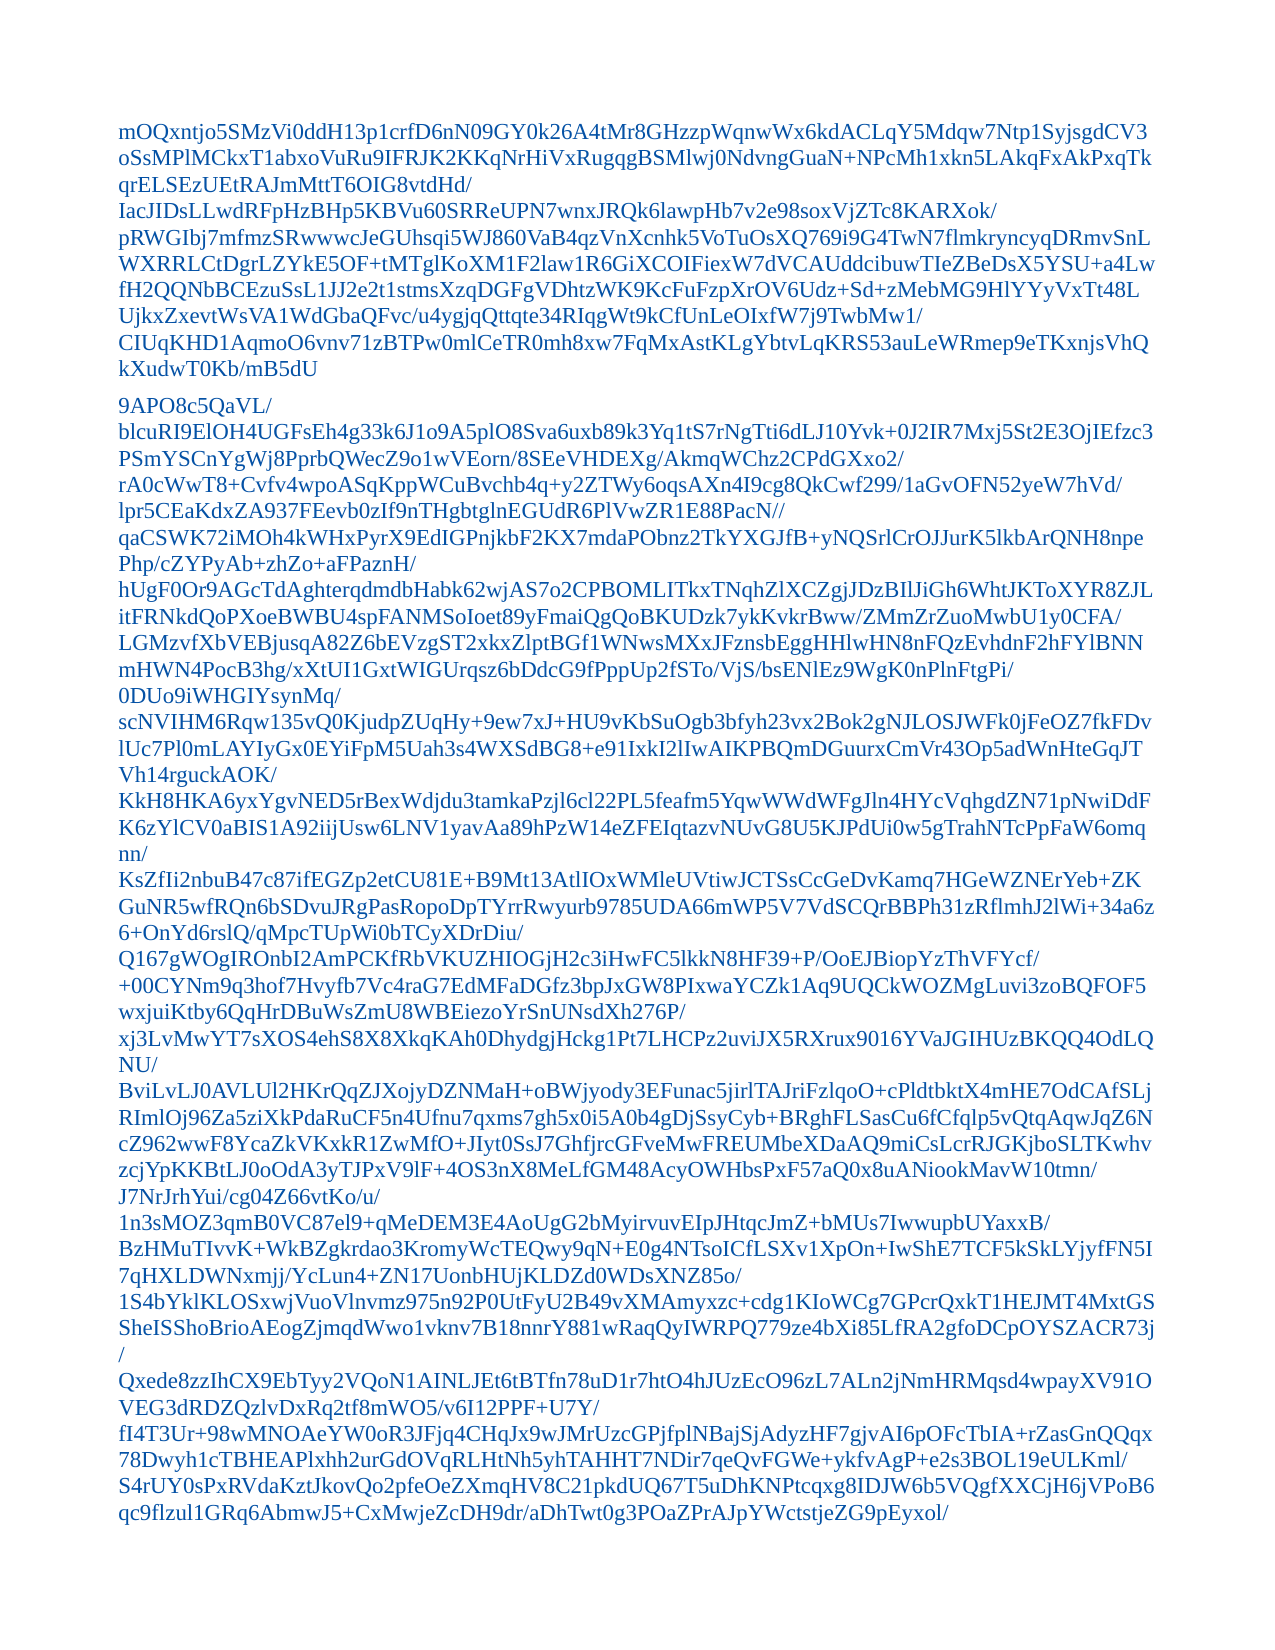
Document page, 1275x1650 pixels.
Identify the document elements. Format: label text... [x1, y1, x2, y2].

text 9APO8c5QaVL/blcuRI9ElOH4UGFsEh4g33k6J1o9A5plO8Sva6uxb89k3Yq1tS7rNgTti6dLJ10Yvk+0J2IR7Mxj5St2E3OjIEfzc3PSmYSCnYgWj8PprbQWecZ9o1wVEorn/8SEeVHDEXg/AkmqWChz2CPdGXxo2/rA0cWwT8+Cvfv4wpoASqKppWCuBvchb4q+y2ZTWy6oqsAXn4I9cg8QkCwf299/1aGvOFN52yeW7hVd/lpr5CEaKdxZA937FEevb0zIf9nTHgbtglnEGUdR6PlVwZR1E88PacN//qaCSWK72iMOh4kWHxPyrX9EdIGPnjkbF2KX7mdaPObnz2TkYXGJfB+yNQSrlCrOJJurK5lkbArQNH8npePhp/cZYPyAb+zhZo+aFPaznH/hUgF0Or9AGcTdAghterqdmdbHabk62wjAS7o2CPBOMLITkxTNqhZlXCZgjJDzBIlJiGh6WhtJKToXYR8ZJLitFRNkdQoPXoeBWBU4spFANMSoIoet89yFmaiQgQoBKUDzk7ykKvkrBww/ZMmZrZuoMwbU1y0CFA/LGMzvfXbVEBjusqA82Z6bEVzgST2xkxZlptBGf1WNwsMXxJFznsbEggHHlwHN8nFQzEvhdnF2hFYlBNNmHWN4PocB3hg/xXtUI1GxtWIGUrqsz6bDdcG9fPppUp2fSTo/VjS/bsENlEz9WgK0nPlnFtgPi/0DUo9iWHGIYsynMq/scNVIHM6Rqw135vQ0KjudpZUqHy+9ew7xJ+HU9vKbSuOgb3bfyh23vx2Bok2gNJLOSJWFk0jFeOZ7fkFDvlUc7Pl0mLAYIyGx0EYiFpM5Uah3s4WXSdBG8+e91IxkI2lIwAIKPBQmDGuurxCmVr43Op5adWnHteGqJTVh14rguckAOK/KkH8HKA6yxYgvNED5rBexWdjdu3tamkaPzjl6cl22PL5feafm5YqwWWdWFgJln4HYcVqhgdZN71pNwiDdFK6zYlCV0aBIS1A92iijUsw6LNV1yavAa89hPzW14eZFEIqtazvNUvG8U5KJPdUi0w5gTrahNTcPpFaW6omqnn/KsZfIi2nbuB47c87ifEGZp2etCU81E+B9Mt13AtlIOxWMleUVtiwJCTSsCcGeDvKamq7HGeWZNErYeb+ZKGuNR5wfRQn6bSDvuJRgPasRopoDpTYrrRwyurb9785UDA66mWP5V7VdSCQrBBPh31zRflmhJ2lWi+34a6z6+OnYd6rslQ/qMpcTUpWi0bTCyXDrDiu/Q167gWOgIROnbI2AmPCKfRbVKUZHIOGjH2c3iHwFC5lkkN8HF39+P/OoEJBiopYzThVFYcf/+00CYNm9q3hof7Hvyfb7Vc4raG7EdMFaDGfz3bpJxGW8PIxwaYCZk1Aq9UQCkWOZMgLuvi3zoBQFOF5wxjuiKtby6QqHrDBuWsZmU8WBEiezoYrSnUNsdXh276P/xj3LvMwYT7sXOS4ehS8X8XkqKAh0DhydgjHckg1Pt7LHCPz2uviJX5RXrux9016YVaJGIHUzBKQQ4OdLQNU/BviLvLJ0AVLUl2HKrQqZJXojyDZNMaH+oBWjyody3EFunac5jirlTAJriFzlqoO+cPldtbktX4mHE7OdCAfSLjRImlOj96Za5ziXkPdaRuCF5n4Ufnu7qxms7gh5x0i5A0b4gDjSsyCyb+BRghFLSasCu6fCfqlp5vQtqAqwJqZ6NcZ962wwF8YcaZkVKxkR1ZwMfO+JIyt0SsJ7GhfjrcGFveMwFREUMbeXDaAQ9miCsLcrRJGKjboSLTKwhvzcjYpKKBtLJ0oOdA3yTJPxV9lF+4OS3nX8MeLfGM48AcyOWHbsPxF57aQ0x8uANiookMavW10tmn/J7NrJrhYui/cg04Z66vtKo/u/1n3sMOZ3qmB0VC87el9+qMeDEM3E4AoUgG2bMyirvuvEIpJHtqcJmZ+bMUs7IwwupbUYaxxB/BzHMuTIvvK+WkBZgkrdao3KromyWcTEQwy9qN+E0g4NTsoICfLSXv1XpOn+IwShE7TCF5kSkLYjyfFN5I7qHXLDWNxmjj/YcLun4+ZN17UonbHUjKLDZd0WDsXNZ85o/1S4bYklKLOSxwjVuoVlnvmz975n92P0UtFyU2B49vXMAmyxzc+cdg1KIoWCg7GPcrQxkT1HEJMT4MxtGSSheISShoBrioAEogZjmqdWwo1vknv7B18nnrY881wRaqQyIWRPQ779ze4bXi85LfRA2gfoDCpOYSZACR73j/Qxede8zzIhCX9EbTyy2VQoN1AINLJEt6tBTfn78uD1r7htO4hJUzEcO96zL7ALn2jNmHRMqsd4wpayXV91OVEG3dRDZQzlvDxRq2tf8mWO5/v6I12PPF+U7Y/fI4T3Ur+98wMNOAeYW0oR3JFjq4CHqJx9wJMrUzcGPjfplNBajSjAdyzHF7gjvAI6pOFcTbIA+rZasGnQQqx78Dwyh1cTBHEAPlxhh2urGdOVqRLHtNh5yhTAHHT7NDir7qeQvFGWe+ykfvAgP+e2s3BOL19eULKml/S4rUY0sPxRVdaKztJkovQo2pfeOeZXmqHV8C21pkdUQ67T5uDhKNPtcqxg8IDJW6b5VQgfXXCjH6jVPoB6qc9flzul1GRq6AbmwJ5+CxMwjeZcDH9dr/aDhTwt0g3POaZPrAJpYWctstjeZG9pEyxol/ [118, 392, 1157, 1525]
text mOQxntjo5SMzVi0ddH13p1crfD6nN09GY0k26A4tMr8GHzzpWqnwWx6kdACLqY5Mdqw7Ntp1SyjsgdCV3oSsMPlMCkxT1abxoVuRu9IFRJK2KKqNrHiVxRugqgBSMlwj0NdvngGuaN+NPcMh1xkn5LAkqFxAkPxqTkqrELSEzUEtRAJmMttT6OIG8vtdHd/IacJIDsLLwdRFpHzBHp5KBVu60SRReUPN7wnxJRQk6lawpHb7v2e98soxVjZTc8KARXok/pRWGIbj7mfmzSRwwwcJeGUhsqi5WJ860VaB4qzVnXcnhk5VoTuOsXQ769i9G4TwN7flmkryncyqDRmvSnLWXRRLCtDgrLZYkE5OF+tMTglKoXM1F2law1R6GiXCOIFiexW7dVCAUddcibuwTIeZBeDsX5YSU+a4LwfH2QQNbBCEzuSsL1JJ2e2t1stmsXzqDGFgVDhtzWK9KcFuFzpXrOV6Udz+Sd+zMebMG9HlYYyVxTt48LUjkxZxevtWsVA1WdGbaQFvc/u4ygjqQttqte34RIqgWt9kCfUnLeOIxfW7j9TwbMw1/CIUqKHD1AqmoO6vnv71zBTPw0mlCeTR0mh8xw7FqMxAstKLgYbtvLqKRS53auLeWRmep9eTKxnjsVhQkXudwT0Kb/mB5dU [118, 118, 1157, 382]
